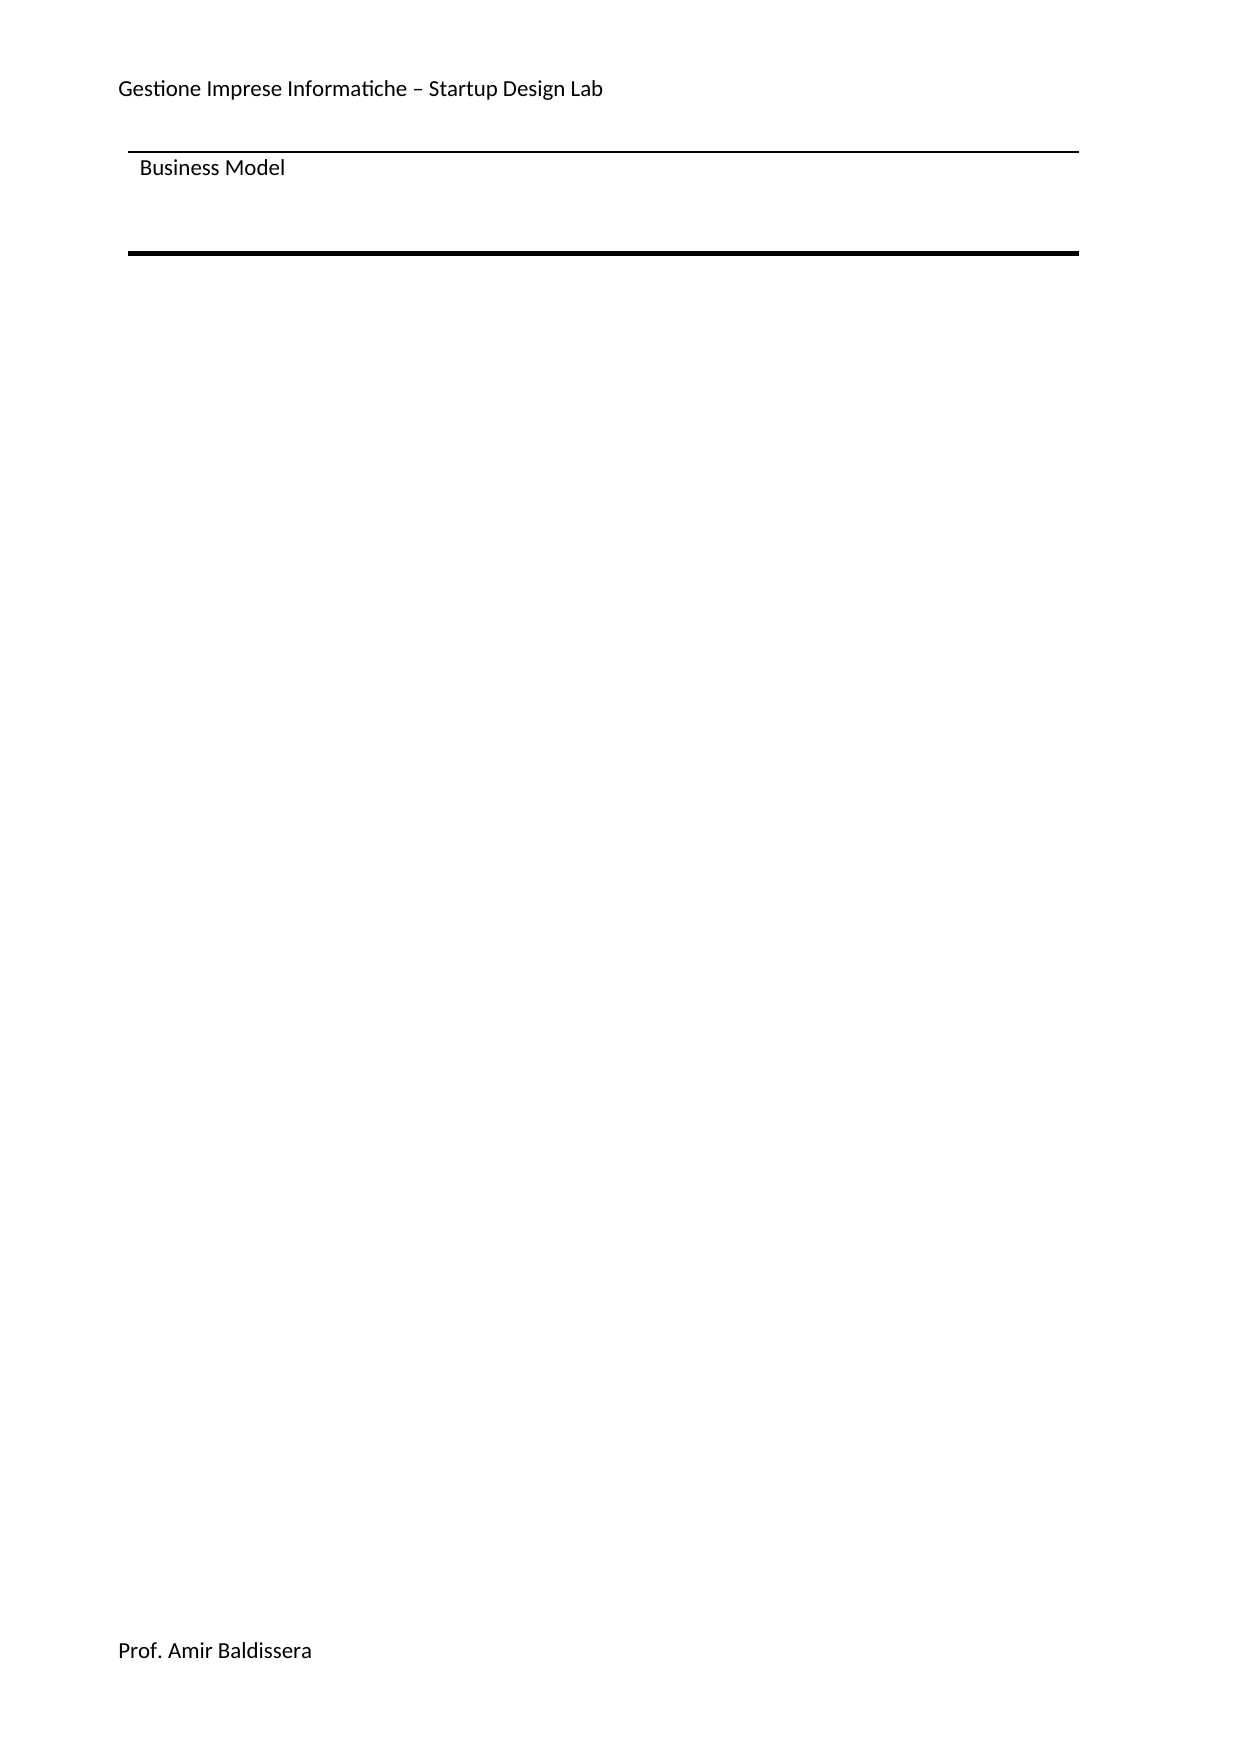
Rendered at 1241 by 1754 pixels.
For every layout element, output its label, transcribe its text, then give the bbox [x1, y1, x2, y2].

table_cell Business Model [128, 153, 1078, 251]
